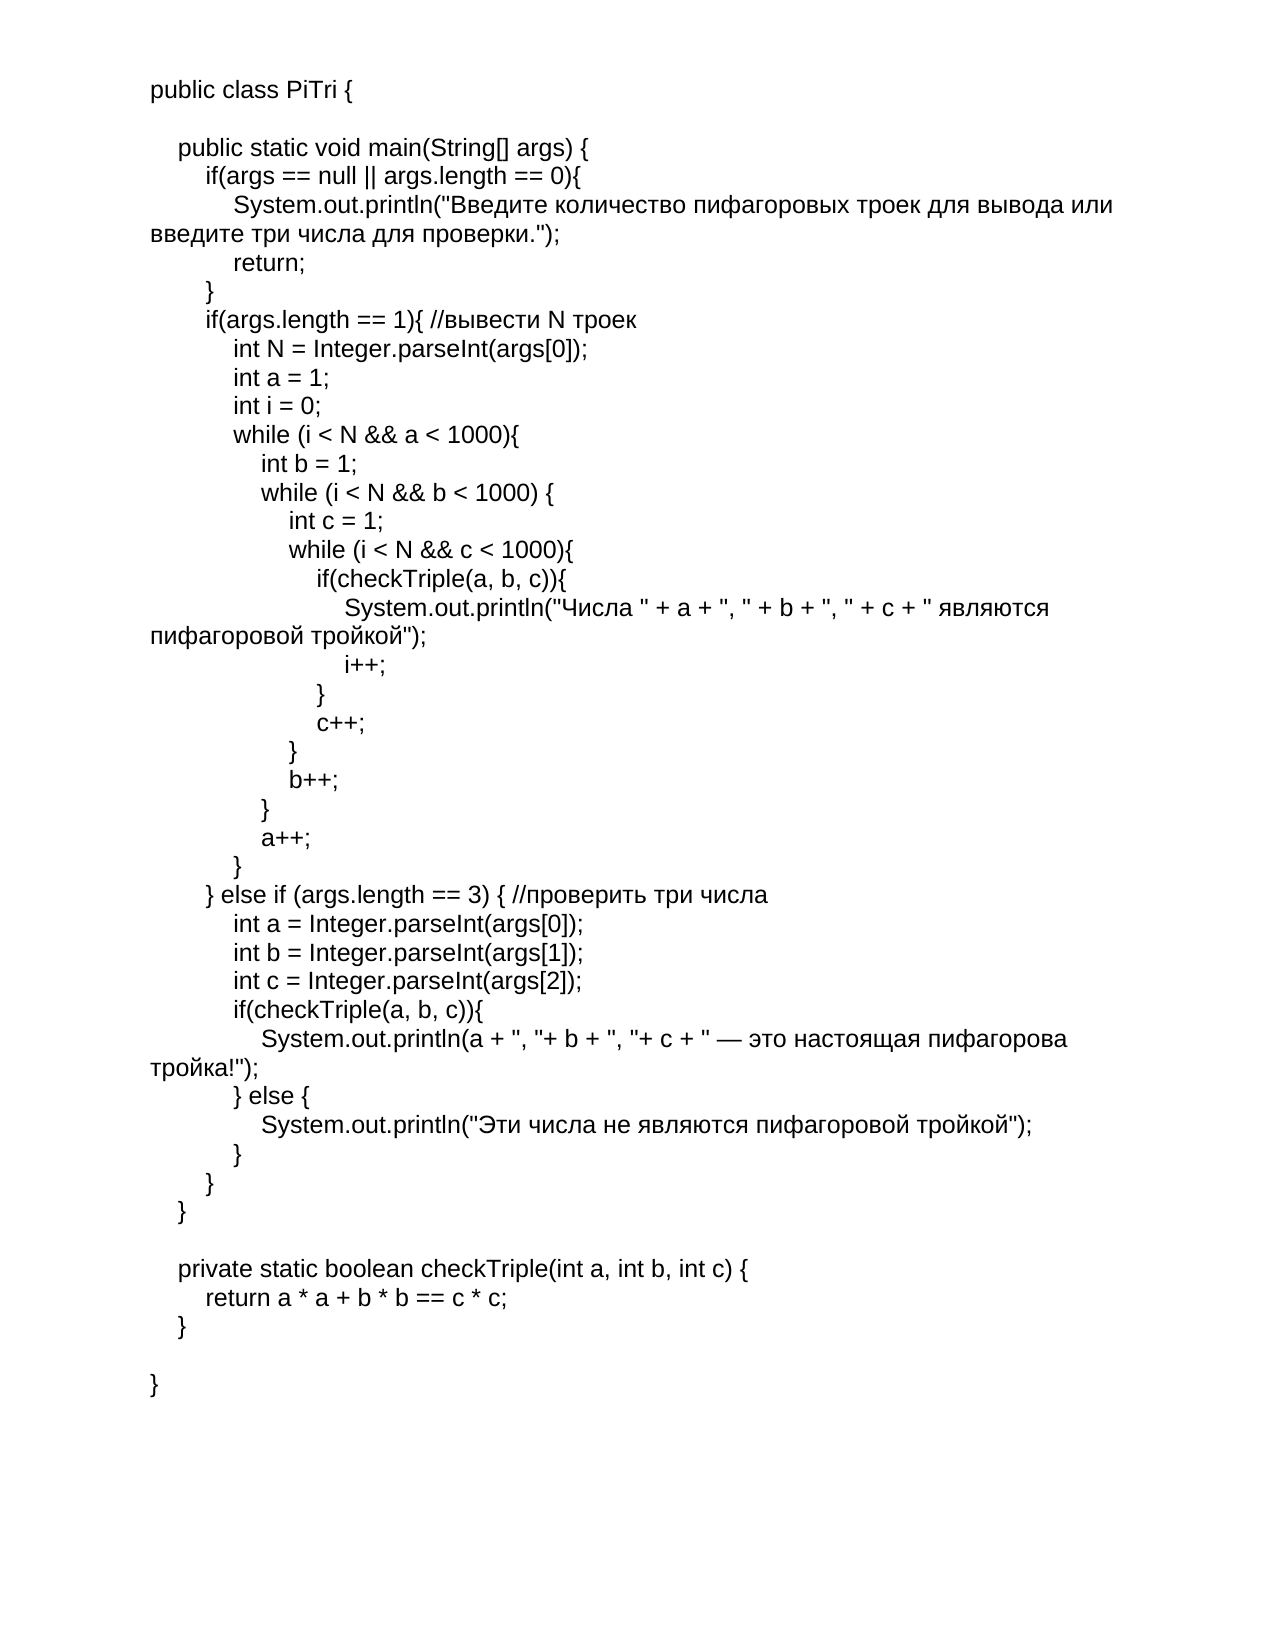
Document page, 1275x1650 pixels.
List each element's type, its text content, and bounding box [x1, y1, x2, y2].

text int b = 1; [150, 449, 1125, 477]
text if(args.length == 1){ //вывести N троек [150, 305, 1125, 334]
text } else { [150, 1081, 1125, 1110]
text int i = 0; [150, 391, 1125, 420]
text while (i < N && b < 1000) { [150, 477, 1125, 506]
text } [150, 1196, 1125, 1225]
text public static void main(String[] args) { [150, 132, 1125, 161]
text private static boolean checkTriple(int a, int b, int c) { [150, 1254, 1125, 1282]
text int N = Integer.parseInt(args[0]); [150, 334, 1125, 362]
text return a * a + b * b == c * c; [150, 1282, 1125, 1311]
text while (i < N && c < 1000){ [150, 535, 1125, 564]
text System.out.println("Эти числа не являются пифагоровой тройкой"); [150, 1110, 1125, 1139]
text b++; [150, 765, 1125, 794]
text if(checkTriple(a, b, c)){ [150, 564, 1125, 592]
text int a = 1; [150, 362, 1125, 391]
text } [150, 794, 1125, 822]
text System.out.println(a + ", "+ b + ", "+ c + " — это настоящая пифагорова тройка!"); [150, 1024, 1125, 1081]
text int a = Integer.parseInt(args[0]); [150, 909, 1125, 937]
text return; [150, 247, 1125, 276]
text if(args == null || args.length == 0){ [150, 161, 1125, 190]
text i++; [150, 650, 1125, 679]
text } [150, 679, 1125, 707]
text int c = Integer.parseInt(args[2]); [150, 966, 1125, 995]
text System.out.println("Введите количество пифагоровых троек для вывода или введите три числа для проверки."); [150, 190, 1125, 247]
text } [150, 1311, 1125, 1340]
text while (i < N && a < 1000){ [150, 420, 1125, 449]
text if(checkTriple(a, b, c)){ [150, 995, 1125, 1024]
text } [150, 1139, 1125, 1167]
text public class PiTri { [150, 75, 1125, 104]
text int b = Integer.parseInt(args[1]); [150, 937, 1125, 966]
text System.out.println("Числа " + a + ", " + b + ", " + c + " являются пифагоровой тройкой"); [150, 592, 1125, 650]
text } else if (args.length == 3) { //проверить три числа [150, 880, 1125, 909]
text int c = 1; [150, 506, 1125, 535]
text } [150, 276, 1125, 305]
text a++; [150, 822, 1125, 851]
text } [150, 851, 1125, 880]
text } [150, 1167, 1125, 1196]
text c++; [150, 707, 1125, 736]
text } [150, 736, 1125, 765]
text } [150, 1369, 1125, 1397]
